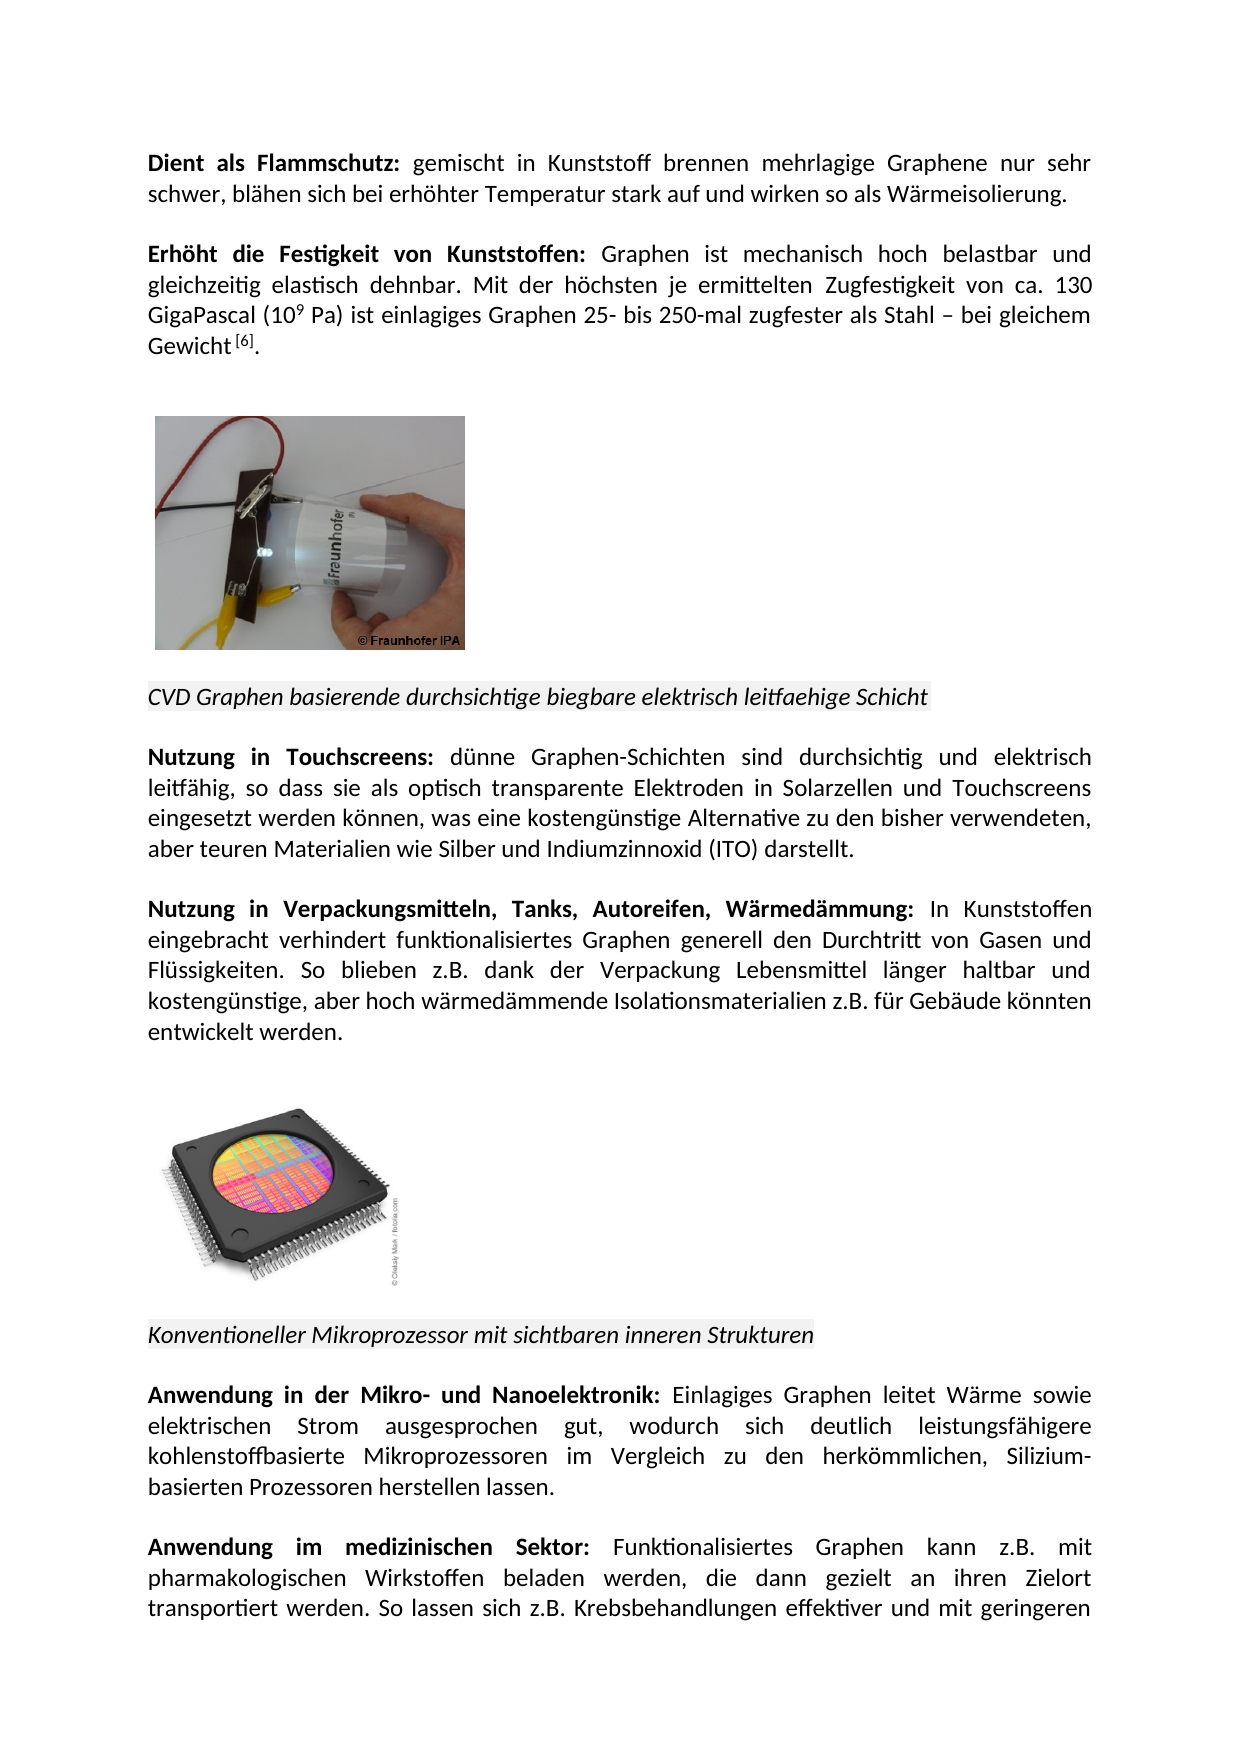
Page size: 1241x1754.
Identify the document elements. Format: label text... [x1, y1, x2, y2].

text Anwendung in der Mikro- und Nanoelektronik: Einlagiges Graphen leitet Wärme sowie elektrischen Strom ausgesprochen gut, wodurch sich deutlich leistungsfähigere kohlenstoffbasierte Mikroprozessoren im Vergleich zu den herkömmlichen, Silizium-basierten Prozessoren herstellen lassen. [148, 1379, 1093, 1501]
text Dient als Flammschutz: gemischt in Kunststoff brennen mehrlagige Graphene nur sehr schwer, blähen sich bei erhöhter Temperatur stark auf und wirken so als Wärmeisolierung. [148, 148, 1093, 209]
text Erhöht die Festigkeit von Kunststoffen: Graphen ist mechanisch hoch belastbar und gleichzeitig elastisch dehnbar. Mit der höchsten je ermittelten Zugfestigkeit von ca. 130 GigaPascal (109 Pa) ist einlagiges Graphen 25- bis 250-mal zugfester als Stahl – bei gleichem Gewicht [6]. [148, 239, 1093, 361]
text Anwendung im medizinischen Sektor: Funktionalisiertes Graphen kann z.B. mit pharmakologischen Wirkstoffen beladen werden, die dann gezielt an ihren Zielort transportiert werden. So lassen sich z.B. Krebsbehandlungen effektiver und mit geringeren [148, 1531, 1093, 1623]
text Nutzung in Verpackungsmitteln, Tanks, Autoreifen, Wärmedämmung: In Kunststoffen eingebracht verhindert funktionalisiertes Graphen generell den Durchtritt von Gasen und Flüssigkeiten. So blieben z.B. dank der Verpackung Lebensmittel länger haltbar und kostengünstige, aber hoch wärmedämmende Isolationsmaterialien z.B. für Gebäude könnten entwickelt werden. [148, 893, 1093, 1046]
text Nutzung in Touchscreens: dünne Graphen-Schichten sind durchsichtig und elektrisch leitfähig, so dass sie als optisch transparente Elektroden in Solarzellen und Touchscreens eingesetzt werden können, was eine kostengünstige Alternative zu den bisher verwendeten, aber teuren Materialien wie Silber und Indiumzinnoxid (ITO) darstellt. [148, 741, 1093, 863]
text Konventioneller Mikroprozessor mit sichtbaren inneren Strukturen [148, 1319, 1093, 1349]
text CVD Graphen basierende durchsichtige biegbare elektrisch leitfaehige Schicht [148, 681, 1093, 711]
